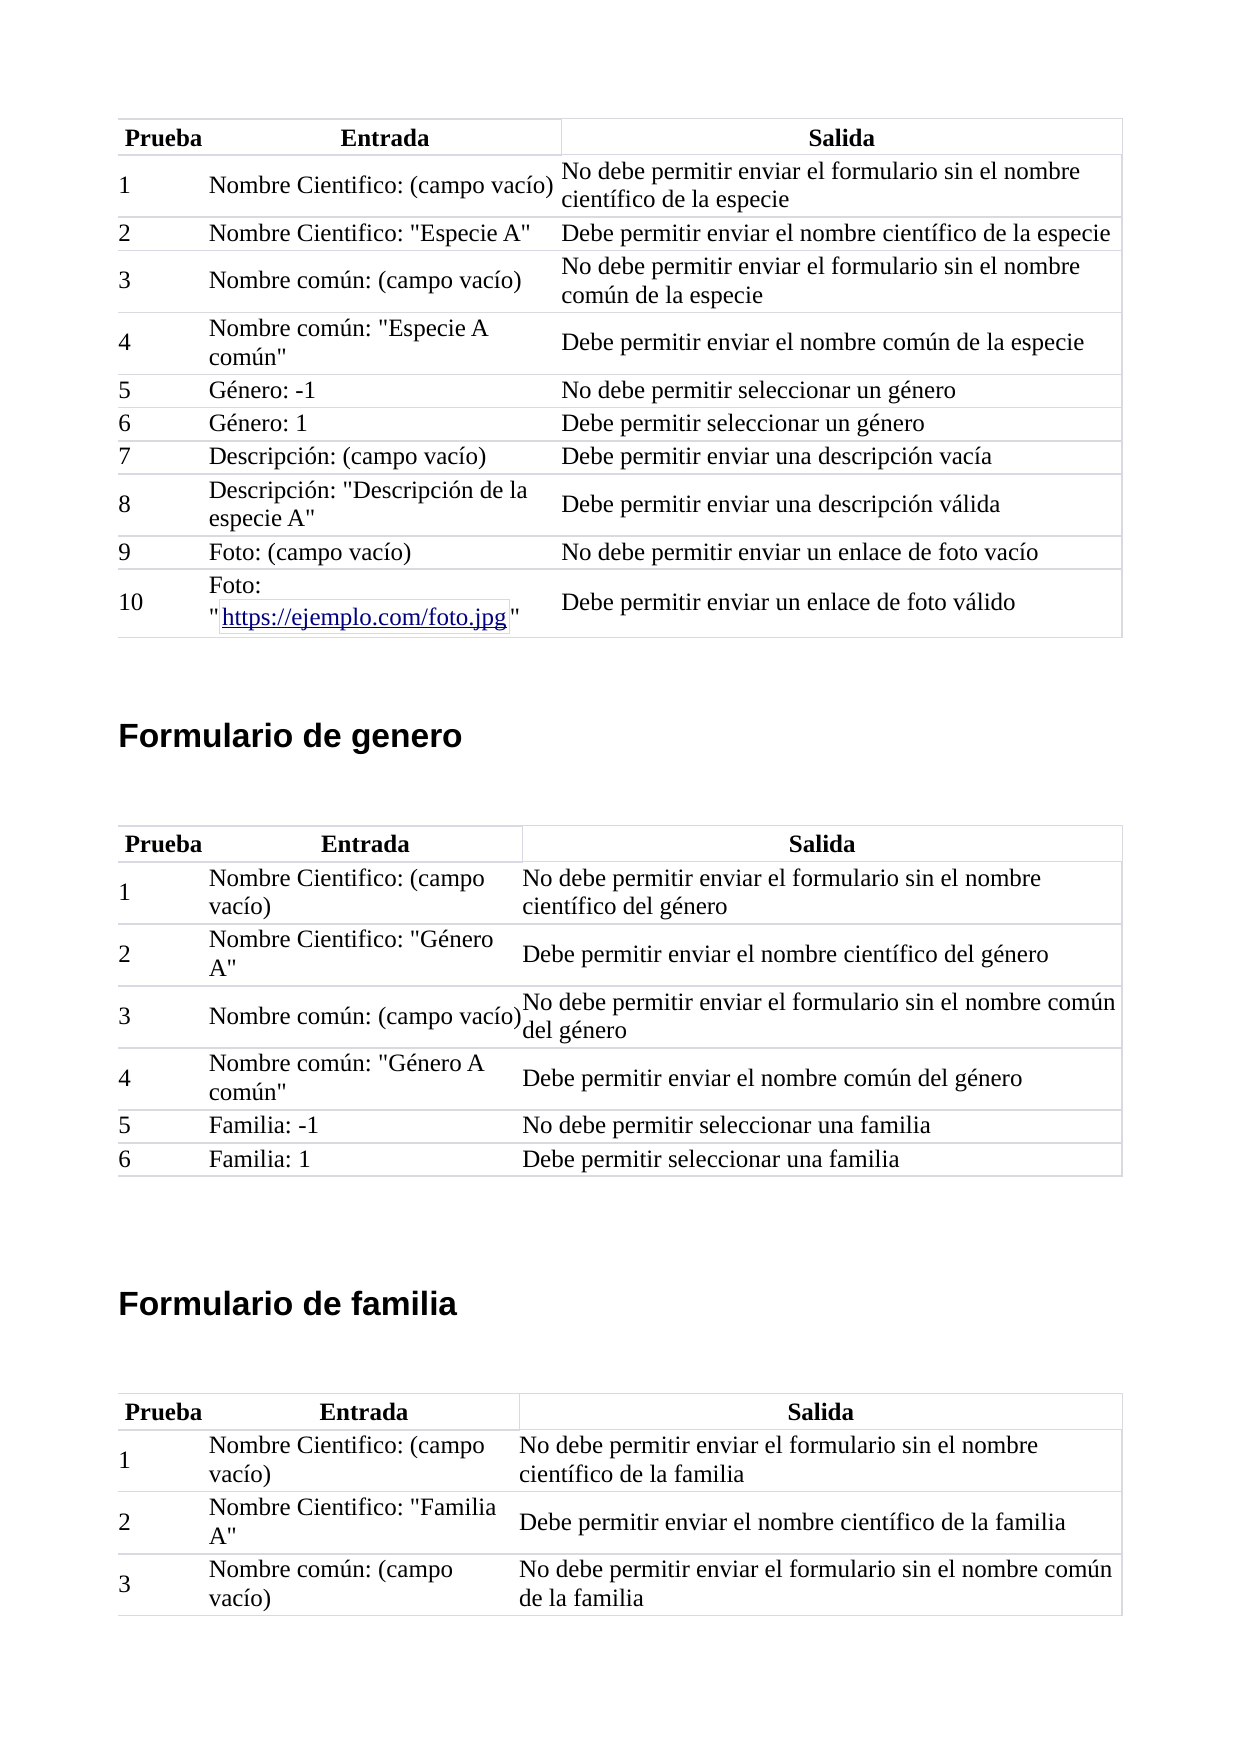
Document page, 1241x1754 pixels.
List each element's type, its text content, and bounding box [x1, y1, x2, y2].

table_header Prueba [118, 120, 208, 154]
table_cell No debe permitir enviar el formulario sin el nombre común de la familia [519, 1555, 1121, 1615]
table_cell Debe permitir seleccionar un género [561, 408, 1121, 440]
table_cell 6 [118, 408, 208, 440]
table_cell No debe permitir enviar el formulario sin el nombre científico del género [522, 862, 1121, 923]
table_cell 2 [118, 218, 208, 249]
table_cell 8 [118, 475, 208, 535]
table_cell Descripción: "Descripción de la especie A" [209, 475, 561, 535]
table_cell Familia: -1 [209, 1111, 522, 1142]
table_cell No debe permitir seleccionar una familia [522, 1111, 1121, 1142]
table_cell No debe permitir enviar el formulario sin el nombre común de la especie [561, 251, 1121, 311]
table_cell 6 [118, 1144, 208, 1175]
table_cell Debe permitir enviar el nombre común de la especie [561, 313, 1121, 373]
table_header Prueba [118, 827, 208, 861]
table_cell 2 [118, 925, 208, 985]
table_cell 4 [118, 1049, 208, 1109]
table_cell Nombre Cientifico: "Familia A" [209, 1492, 519, 1553]
table_cell No debe permitir enviar el formulario sin el nombre común del género [522, 987, 1121, 1047]
table_cell 4 [118, 313, 208, 373]
subtitle Formulario de genero [118, 716, 1122, 755]
table_cell 5 [118, 1111, 208, 1142]
table_cell Familia: 1 [209, 1144, 522, 1175]
table_header Salida [562, 119, 1122, 154]
table_cell Nombre Cientifico: (campo vacío) [209, 156, 561, 216]
table_cell Debe permitir enviar un enlace de foto válido [561, 570, 1121, 636]
table_cell Nombre Cientifico: (campo vacío) [209, 1431, 519, 1491]
table_cell 1 [118, 156, 208, 216]
table_header Salida [520, 1394, 1122, 1429]
table_cell 7 [118, 442, 208, 473]
table_cell Nombre común: "Especie A común" [209, 313, 561, 373]
table_cell No debe permitir seleccionar un género [561, 375, 1121, 407]
table_cell Foto: (campo vacío) [209, 537, 561, 568]
table_cell 3 [118, 1555, 208, 1615]
table_cell 9 [118, 537, 208, 568]
table_cell Género: 1 [209, 408, 561, 440]
subtitle Formulario de familia [118, 1284, 1122, 1323]
table_cell Nombre común: "Género A común" [209, 1049, 522, 1109]
table_header Entrada [209, 1394, 519, 1429]
table_cell Género: -1 [209, 375, 561, 407]
table_header Prueba [118, 1394, 208, 1429]
table_header Entrada [209, 120, 561, 154]
table_cell Nombre Cientifico: "Género A" [209, 925, 522, 985]
table_header Salida [523, 826, 1122, 861]
table_cell Nombre común: (campo vacío) [209, 987, 522, 1047]
table_header Entrada [209, 827, 522, 861]
table_cell No debe permitir enviar el formulario sin el nombre científico de la especie [561, 155, 1121, 216]
table_cell No debe permitir enviar el formulario sin el nombre científico de la familia [519, 1430, 1121, 1491]
table_cell Descripción: (campo vacío) [209, 442, 561, 473]
table_cell 1 [118, 1431, 208, 1491]
table_cell Debe permitir seleccionar una familia [522, 1144, 1121, 1175]
table_cell Debe permitir enviar el nombre científico de la especie [561, 218, 1121, 249]
table_cell No debe permitir enviar un enlace de foto vacío [561, 537, 1121, 568]
table_cell Nombre Cientifico: "Especie A" [209, 218, 561, 249]
table_cell Debe permitir enviar el nombre común del género [522, 1049, 1121, 1109]
table_cell Debe permitir enviar el nombre científico del género [522, 925, 1121, 985]
table_cell Foto: "https://ejemplo.com/foto.jpg" [209, 570, 561, 636]
table_cell 1 [118, 863, 208, 923]
table_cell Debe permitir enviar una descripción vacía [561, 442, 1121, 473]
table_cell Nombre común: (campo vacío) [209, 1555, 519, 1615]
table_cell Nombre Cientifico: (campo vacío) [209, 863, 522, 923]
table_cell 3 [118, 987, 208, 1047]
table_cell Nombre común: (campo vacío) [209, 251, 561, 311]
table_cell 5 [118, 375, 208, 407]
table_cell 2 [118, 1492, 208, 1553]
table_cell Debe permitir enviar una descripción válida [561, 475, 1121, 535]
table_cell 3 [118, 251, 208, 311]
table_cell 10 [118, 570, 208, 636]
table_cell Debe permitir enviar el nombre científico de la familia [519, 1492, 1121, 1553]
